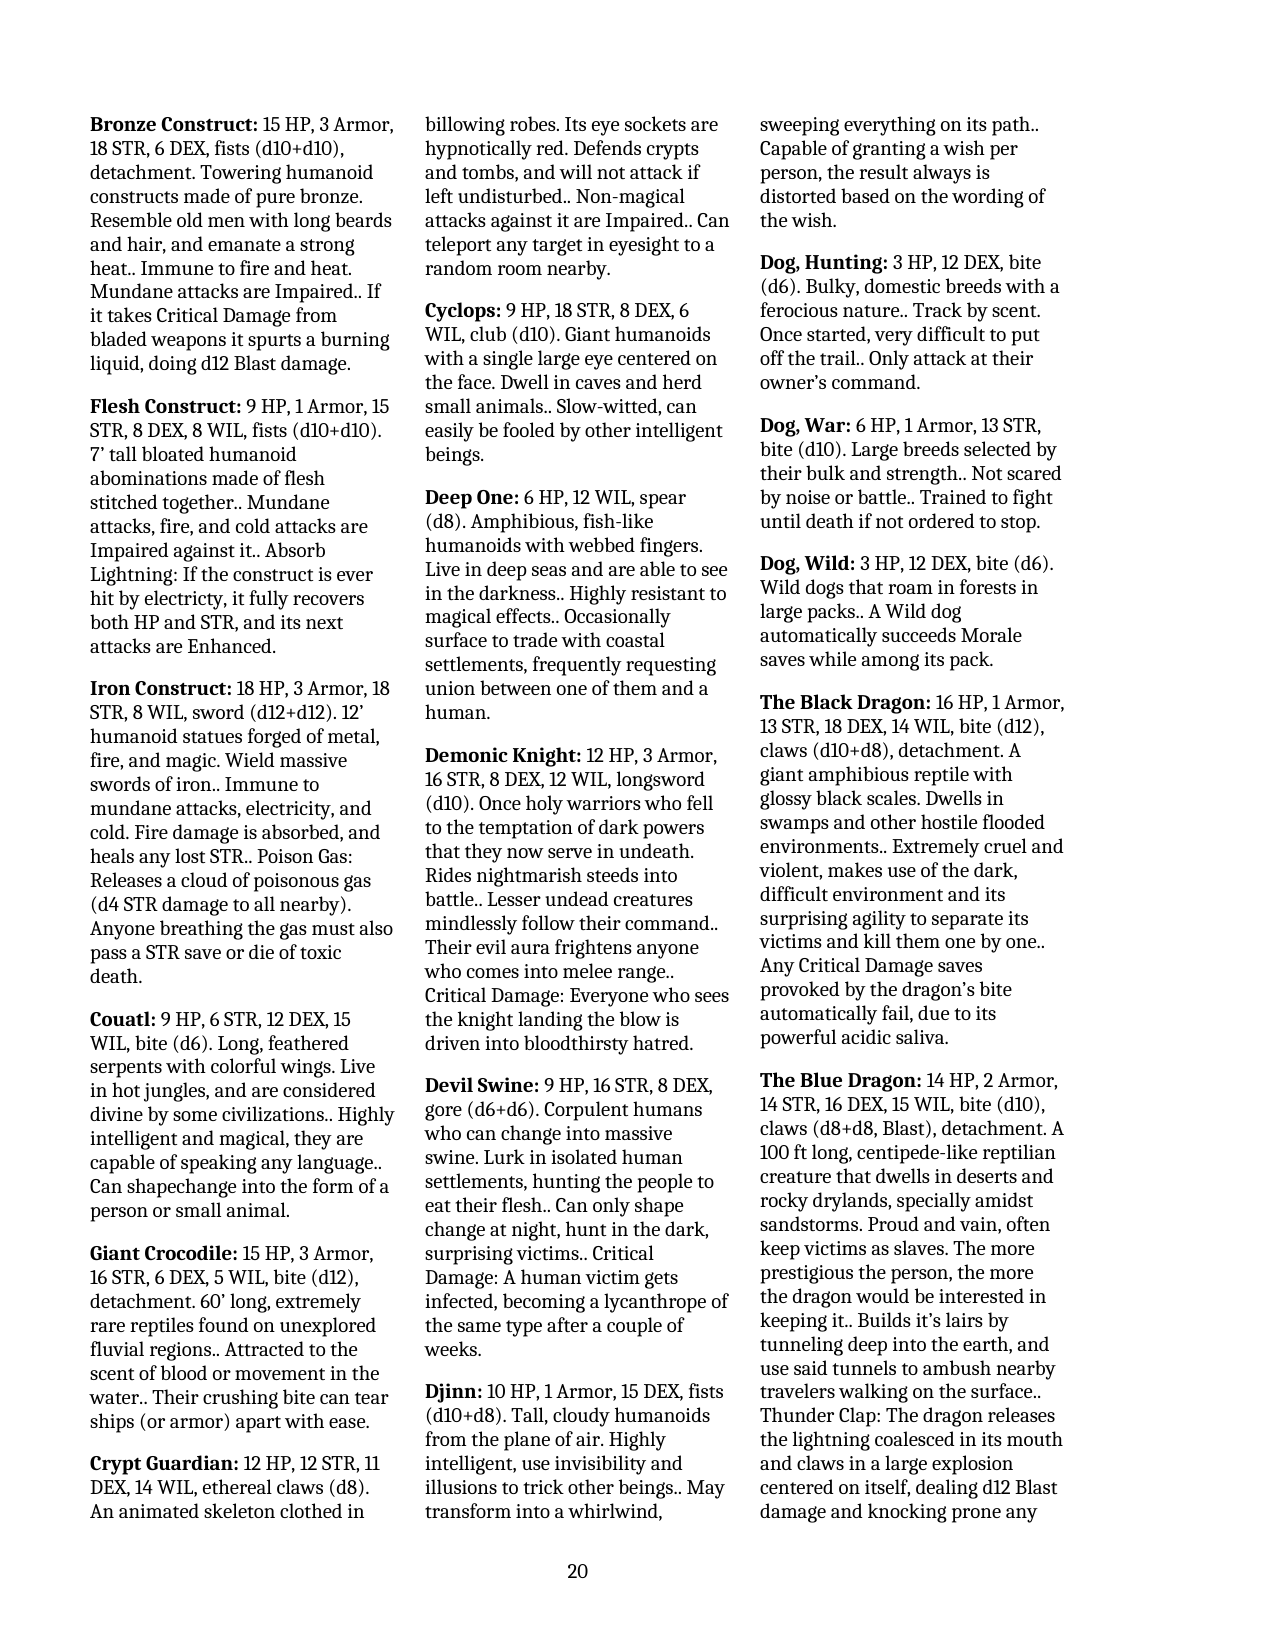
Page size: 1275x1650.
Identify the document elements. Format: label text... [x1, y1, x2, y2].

text Dog, Wild: 3 HP, 12 DEX, bite (d6). Wild dogs that roam in forests in large packs.. A Wild dog automatically succeeds Morale saves while among its pack. [760, 552, 1065, 672]
text Iron Construct: 18 HP, 3 Armor, 18 STR, 8 WIL, sword (d12+d12). 12’ humanoid statues forged of metal, fire, and magic. Wield massive swords of iron.. Immune to mundane attacks, electricity, and cold. Fire damage is absorbed, and heals any lost STR.. Poison Gas: Releases a cloud of poisonous gas (d4 STR damage to all nearby). Anyone breathing the gas must also pass a STR save or die of toxic death. [90, 677, 395, 988]
text billowing robes. Its eye sockets are hypnotically red. Defends crypts and tombs, and will not attack if left undisturbed.. Non-magical attacks against it are Impaired.. Can teleport any target in eyesight to a random room nearby. [425, 112, 730, 280]
text Devil Swine: 9 HP, 16 STR, 8 DEX, gore (d6+d6). Corpulent humans who can change into massive swine. Lurk in isolated human settlements, hunting the people to eat their flesh.. Can only shape change at night, hunt in the dark, surprising victims.. Critical Damage: A human victim gets infected, becoming a lycanthrope of the same type after a couple of weeks. [425, 1074, 730, 1361]
text sweeping everything on its path.. Capable of granting a wish per person, the result always is distorted based on the wording of the wish. [760, 112, 1065, 232]
text The Blue Dragon: 14 HP, 2 Armor, 14 STR, 16 DEX, 15 WIL, bite (d10), claws (d8+d8, Blast), detachment. A 100 ft long, centipede-like reptilian creature that dwells in deserts and rocky drylands, specially amidst sandstorms. Proud and vain, often keep victims as slaves. The more prestigious the person, the more the dragon would be interested in keeping it.. Builds it’s lairs by tunneling deep into the earth, and use said tunnels to ambush nearby travelers walking on the surface.. Thunder Clap: The dragon releases the lightning coalesced in its mouth and claws in a large explosion centered on itself, dealing d12 Blast damage and knocking prone any [760, 1069, 1065, 1524]
text Couatl: 9 HP, 6 STR, 12 DEX, 15 WIL, bite (d6). Long, feathered serpents with colorful wings. Live in hot jungles, and are considered divine by some civilizations.. Highly intelligent and magical, they are capable of speaking any language.. Can shapechange into the form of a person or small animal. [90, 1007, 395, 1223]
text Djinn: 10 HP, 1 Armor, 15 DEX, fists (d10+d8). Tall, cloudy humanoids from the plane of air. Highly intelligent, use invisibility and illusions to trick other beings.. May transform into a whirlwind, [425, 1380, 730, 1524]
text Deep One: 6 HP, 12 WIL, spear (d8). Amphibious, fish-like humanoids with webbed fingers. Live in deep seas and are able to see in the darkness.. Highly resistant to magical effects.. Occasionally surface to trade with coastal settlements, frequently requesting union between one of them and a human. [425, 485, 730, 725]
text Giant Crocodile: 15 HP, 3 Armor, 16 STR, 6 DEX, 5 WIL, bite (d12), detachment. 60’ long, extremely rare reptiles found on unexplored fluvial regions.. Attracted to the scent of blood or movement in the water.. Their crushing bite can tear ships (or armor) apart with ease. [90, 1242, 395, 1433]
text Dog, Hunting: 3 HP, 12 DEX, bite (d6). Bulky, domestic breeds with a ferocious nature.. Track by scent. Once started, very difficult to put off the trail.. Only attack at their owner’s command. [760, 251, 1065, 395]
text Demonic Knight: 12 HP, 3 Armor, 16 STR, 8 DEX, 12 WIL, longsword (d10). Once holy warriors who fell to the temptation of dark powers that they now serve in undeath. Rides nightmarish steeds into battle.. Lesser undead creatures mindlessly follow their command.. Their evil aura frightens anyone who comes into melee range.. Critical Damage: Everyone who sees the knight landing the blow is driven into bloodthirsty hatred. [425, 744, 730, 1055]
text Flesh Construct: 9 HP, 1 Armor, 15 STR, 8 DEX, 8 WIL, fists (d10+d10). 7’ tall bloated humanoid abominations made of flesh stitched together.. Mundane attacks, fire, and cold attacks are Impaired against it.. Absorb Lightning: If the construct is ever hit by electricty, it fully recovers both HP and STR, and its next attacks are Enhanced. [90, 395, 395, 658]
text The Black Dragon: 16 HP, 1 Armor, 13 STR, 18 DEX, 14 WIL, bite (d12), claws (d10+d8), detachment. A giant amphibious reptile with glossy black scales. Dwells in swamps and other hostile flooded environments.. Extremely cruel and violent, makes use of the dark, difficult environment and its surprising agility to separate its victims and kill them one by one.. Any Critical Damage saves provoked by the dragon’s bite automatically fail, due to its powerful acidic saliva. [760, 691, 1065, 1050]
text Crypt Guardian: 12 HP, 12 STR, 11 DEX, 14 WIL, ethereal claws (d8). An animated skeleton clothed in [90, 1452, 395, 1524]
text Dog, War: 6 HP, 1 Armor, 13 STR, bite (d10). Large breeds selected by their bulk and strength.. Not scared by noise or battle.. Trained to fight until death if not ordered to stop. [760, 413, 1065, 533]
text Cyclops: 9 HP, 18 STR, 8 DEX, 6 WIL, club (d10). Giant humanoids with a single large eye centered on the face. Dwell in caves and herd small animals.. Slow-witted, can easily be fooled by other intelligent beings. [425, 299, 730, 467]
text Bronze Construct: 15 HP, 3 Armor, 18 STR, 6 DEX, fists (d10+d10), detachment. Towering humanoid constructs made of pure bronze. Resemble old men with long beards and hair, and emanate a strong heat.. Immune to fire and heat. Mundane attacks are Impaired.. If it takes Critical Damage from bladed weapons it spurts a burning liquid, doing d12 Blast damage. [90, 112, 395, 376]
